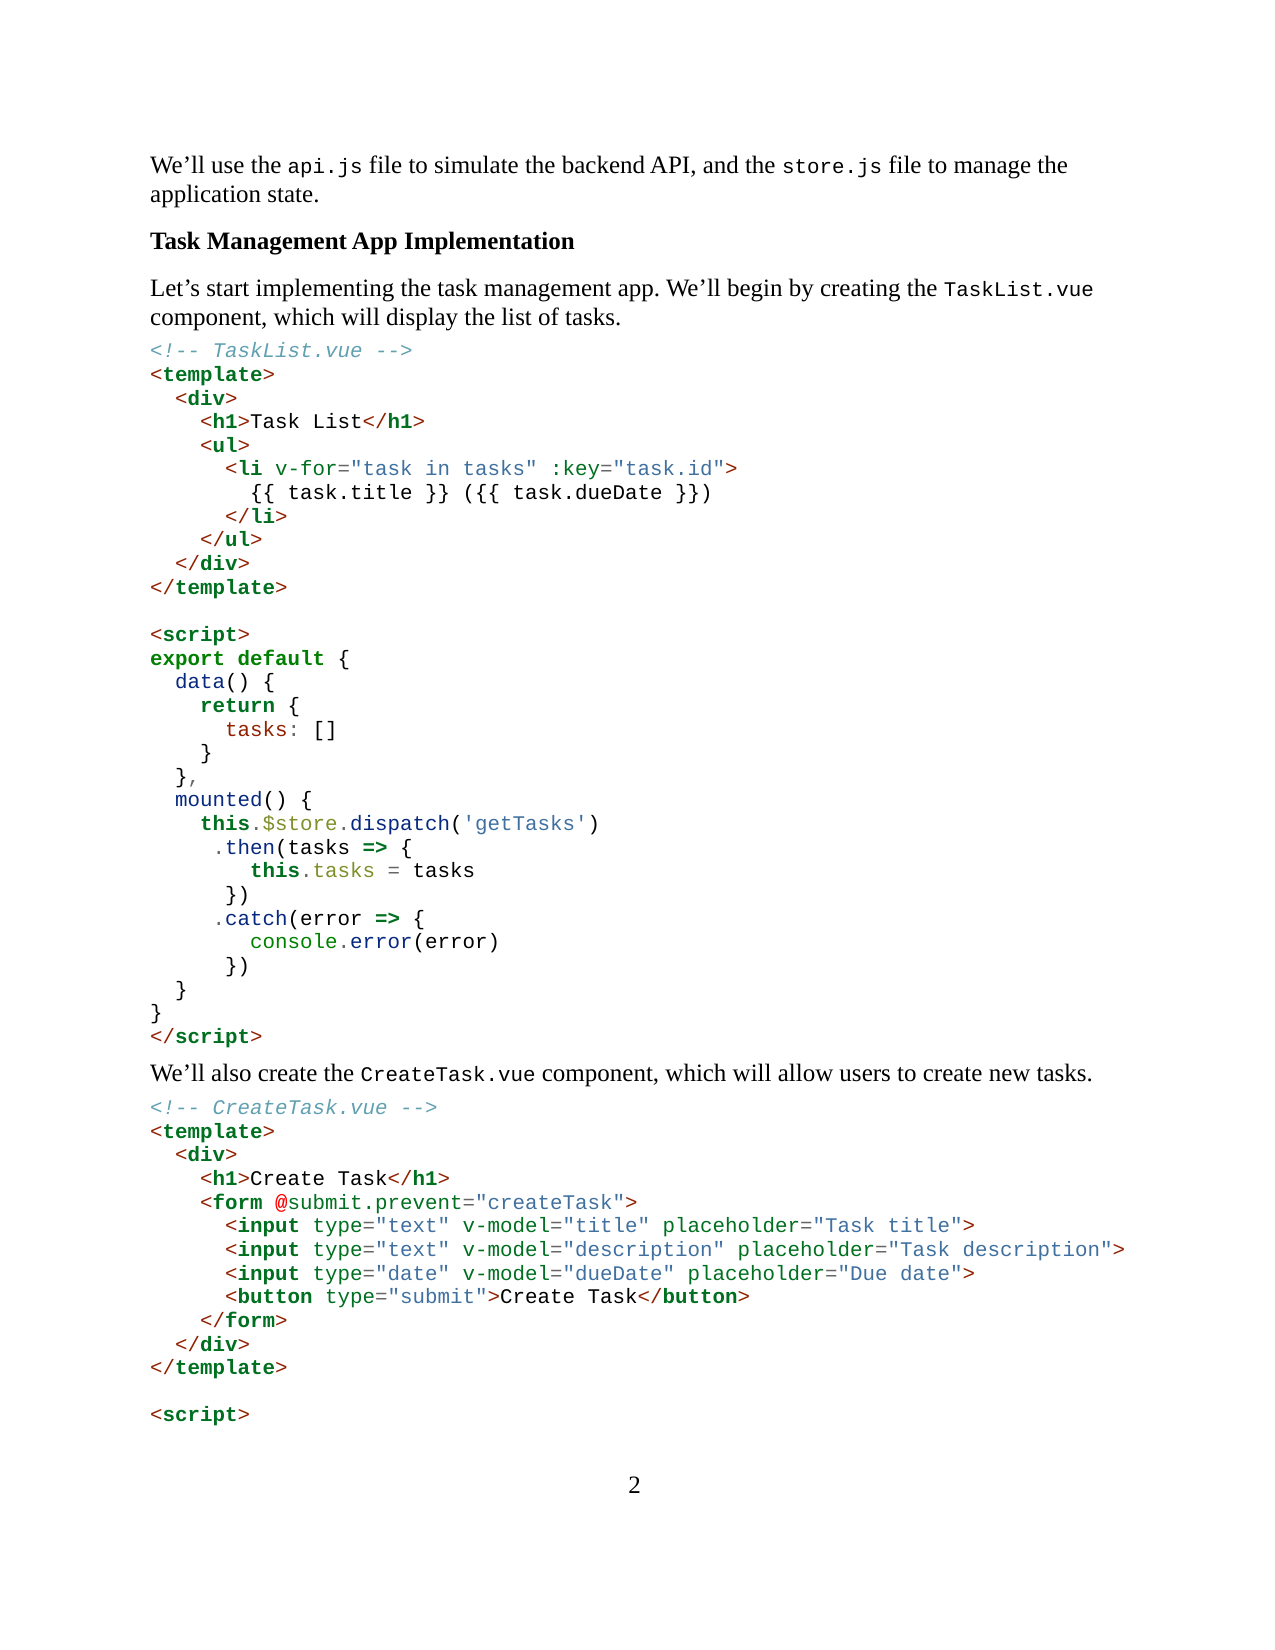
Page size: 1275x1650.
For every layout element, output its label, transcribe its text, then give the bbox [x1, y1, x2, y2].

text <li v-for="task in tasks" :key="task.id"> [150, 458, 1125, 482]
text </li> [150, 506, 1125, 529]
text We’ll use the api.js file to simulate the backend API, and the store.js file to manage the application state. [150, 150, 1125, 208]
text <input type="text" v-model="title" placeholder="Task title"> [150, 1215, 1125, 1239]
text } [150, 979, 1125, 1002]
text </script> [150, 1026, 1125, 1049]
text <template> [150, 364, 1125, 387]
text <input type="date" v-model="dueDate" placeholder="Due date"> [150, 1263, 1125, 1286]
text }, [150, 766, 1125, 789]
text <h1>Task List</h1> [150, 411, 1125, 435]
text data() { [150, 671, 1125, 695]
text </div> [150, 1333, 1125, 1357]
text <script> [150, 624, 1125, 648]
text this.$store.dispatch('getTasks') [150, 813, 1125, 837]
text } [150, 1002, 1125, 1026]
text </ul> [150, 529, 1125, 553]
text <script> [150, 1404, 1125, 1428]
text </div> [150, 553, 1125, 577]
text <template> [150, 1121, 1125, 1144]
text {{ task.title }} ({{ task.dueDate }}) [150, 482, 1125, 506]
text } [150, 742, 1125, 766]
text Let’s start implementing the task management app. We’ll begin by creating the TaskList.vue component, which will display the list of tasks. [150, 273, 1125, 331]
text </template> [150, 577, 1125, 600]
text <!-- TaskList.vue --> [150, 340, 1125, 364]
text }) [150, 955, 1125, 979]
text return { [150, 695, 1125, 718]
text <h1>Create Task</h1> [150, 1168, 1125, 1192]
text tasks: [] [150, 718, 1125, 742]
text <ul> [150, 435, 1125, 458]
text }) [150, 884, 1125, 908]
text .catch(error => { [150, 908, 1125, 931]
text this.tasks = tasks [150, 860, 1125, 884]
text We’ll also create the CreateTask.vue component, which will allow users to create new tasks. [150, 1058, 1125, 1088]
text Task Management App Implementation [150, 226, 1125, 255]
text <div> [150, 1144, 1125, 1168]
text export default { [150, 648, 1125, 671]
text <input type="text" v-model="description" placeholder="Task description"> [150, 1239, 1125, 1263]
text mounted() { [150, 789, 1125, 813]
text </form> [150, 1310, 1125, 1333]
text </template> [150, 1357, 1125, 1381]
text <!-- CreateTask.vue --> [150, 1097, 1125, 1121]
text <div> [150, 387, 1125, 411]
text <button type="submit">Create Task</button> [150, 1286, 1125, 1310]
text console.error(error) [150, 931, 1125, 955]
text .then(tasks => { [150, 837, 1125, 860]
text <form @submit.prevent="createTask"> [150, 1192, 1125, 1215]
